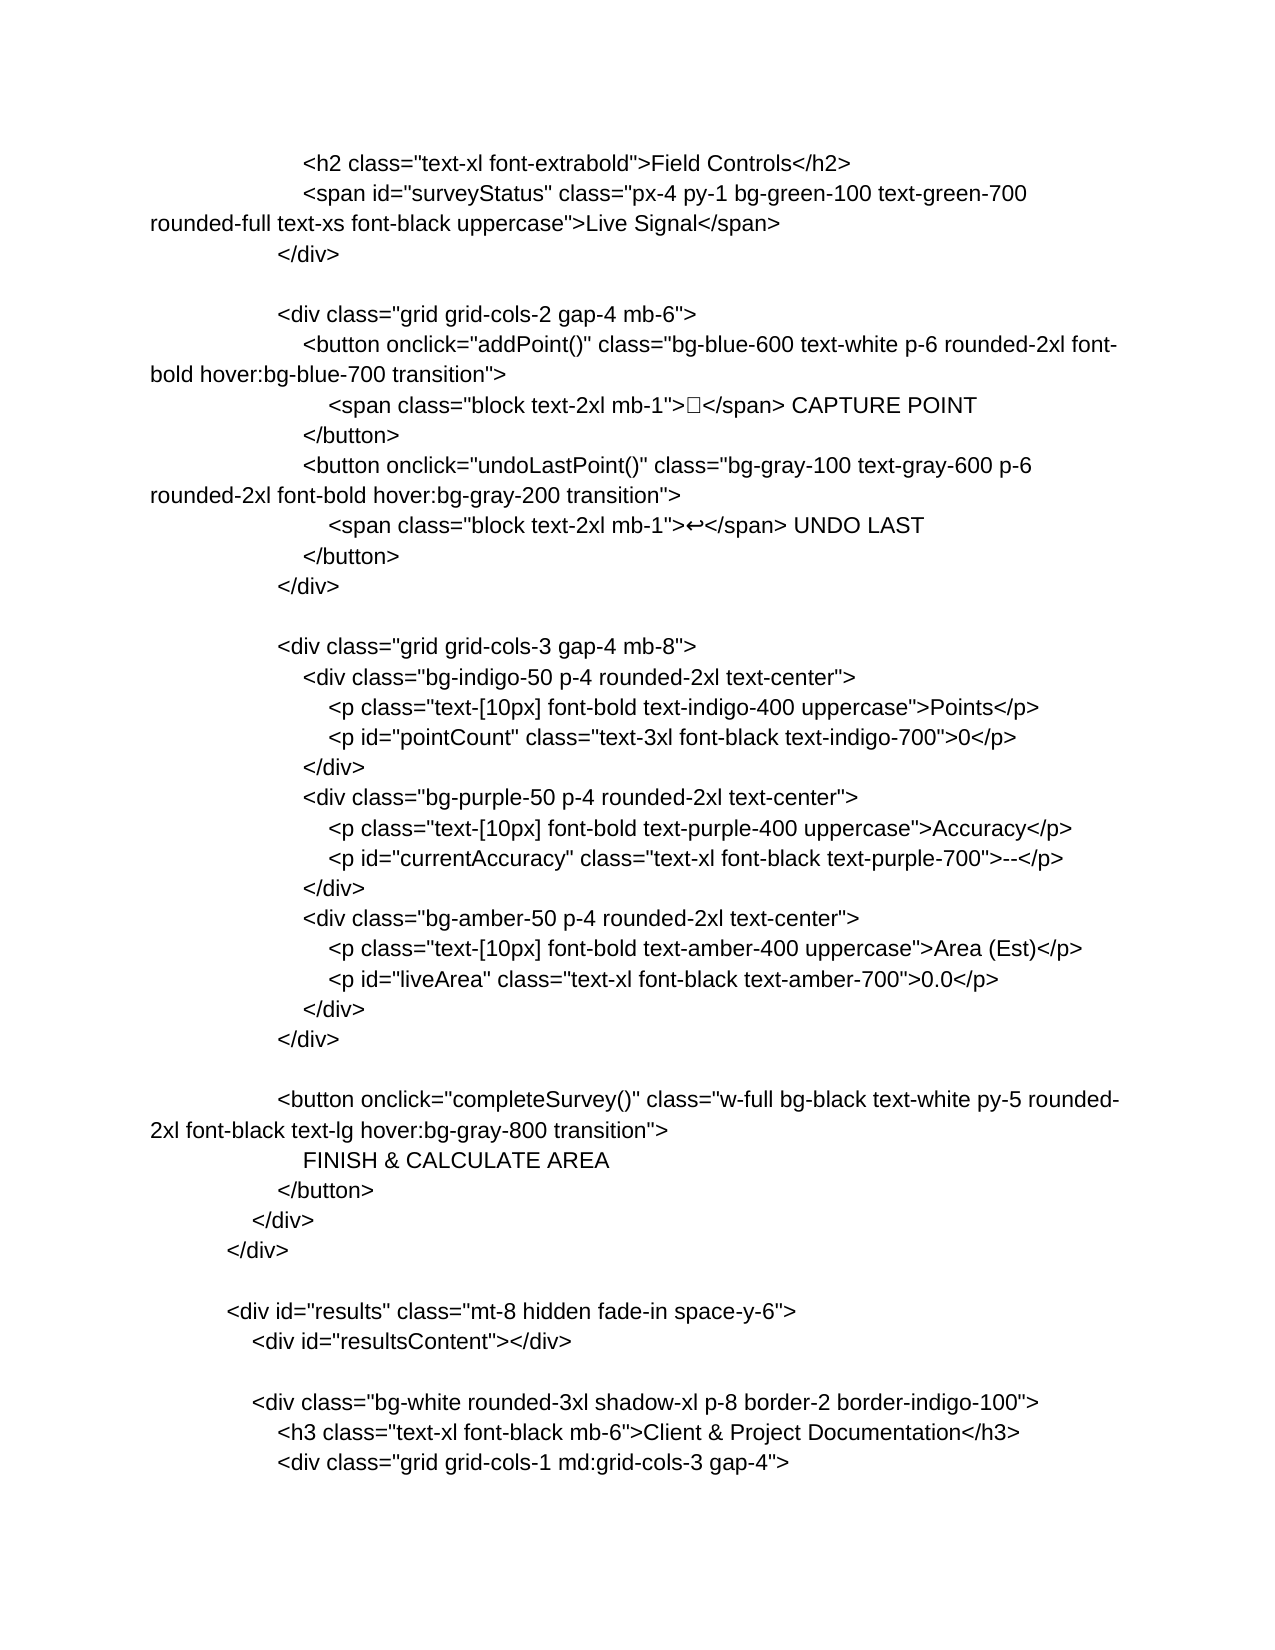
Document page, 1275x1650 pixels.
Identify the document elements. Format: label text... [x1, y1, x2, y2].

text <span class="block text-2xl mb-1">↩️</span> UNDO LAST [150, 512, 1125, 539]
text <div class="bg-purple-50 p-4 rounded-2xl text-center"> [150, 784, 1125, 811]
text </div> [150, 573, 1125, 599]
text <div id="resultsContent"></div> [150, 1328, 1125, 1354]
text <div class="grid grid-cols-1 md:grid-cols-3 gap-4"> [150, 1449, 1125, 1475]
text </button> [150, 543, 1125, 569]
text </div> [150, 754, 1125, 781]
text <div class="bg-white rounded-3xl shadow-xl p-8 border-2 border-indigo-100"> [150, 1388, 1125, 1415]
text FINISH & CALCULATE AREA [150, 1147, 1125, 1173]
text <div class="bg-indigo-50 p-4 rounded-2xl text-center"> [150, 663, 1125, 690]
text <div class="grid grid-cols-2 gap-4 mb-6"> [150, 301, 1125, 327]
text <p class="text-[10px] font-bold text-indigo-400 uppercase">Points</p> [150, 694, 1125, 720]
text <h3 class="text-xl font-black mb-6">Client & Project Documentation</h3> [150, 1419, 1125, 1445]
text <p id="currentAccuracy" class="text-xl font-black text-purple-700">--</p> [150, 845, 1125, 871]
text <h2 class="text-xl font-extrabold">Field Controls</h2> [150, 150, 1125, 176]
text <p id="liveArea" class="text-xl font-black text-amber-700">0.0</p> [150, 966, 1125, 992]
text <button onclick="completeSurvey()" class="w-full bg-black text-white py-5 rounded-2xl font-black text-lg hover:bg-gray-800 transition"> [150, 1086, 1125, 1143]
text <div class="bg-amber-50 p-4 rounded-2xl text-center"> [150, 905, 1125, 932]
text </div> [150, 241, 1125, 267]
text </div> [150, 996, 1125, 1022]
text </div> [150, 1207, 1125, 1234]
text <div class="grid grid-cols-3 gap-4 mb-8"> [150, 633, 1125, 660]
text <button onclick="addPoint()" class="bg-blue-600 text-white p-6 rounded-2xl font-bold hover:bg-blue-700 transition"> [150, 331, 1125, 388]
text </button> [150, 422, 1125, 448]
text <p id="pointCount" class="text-3xl font-black text-indigo-700">0</p> [150, 724, 1125, 750]
text <span id="surveyStatus" class="px-4 py-1 bg-green-100 text-green-700 rounded-full text-xs font-black uppercase">Live Signal</span> [150, 180, 1125, 237]
text <span class="block text-2xl mb-1">📍</span> CAPTURE POINT [150, 392, 1125, 418]
text <p class="text-[10px] font-bold text-purple-400 uppercase">Accuracy</p> [150, 814, 1125, 841]
text <p class="text-[10px] font-bold text-amber-400 uppercase">Area (Est)</p> [150, 935, 1125, 962]
text <button onclick="undoLastPoint()" class="bg-gray-100 text-gray-600 p-6 rounded-2xl font-bold hover:bg-gray-200 transition"> [150, 452, 1125, 509]
text </div> [150, 875, 1125, 901]
text <div id="results" class="mt-8 hidden fade-in space-y-6"> [150, 1298, 1125, 1324]
text </div> [150, 1026, 1125, 1052]
text </button> [150, 1177, 1125, 1203]
text </div> [150, 1237, 1125, 1264]
